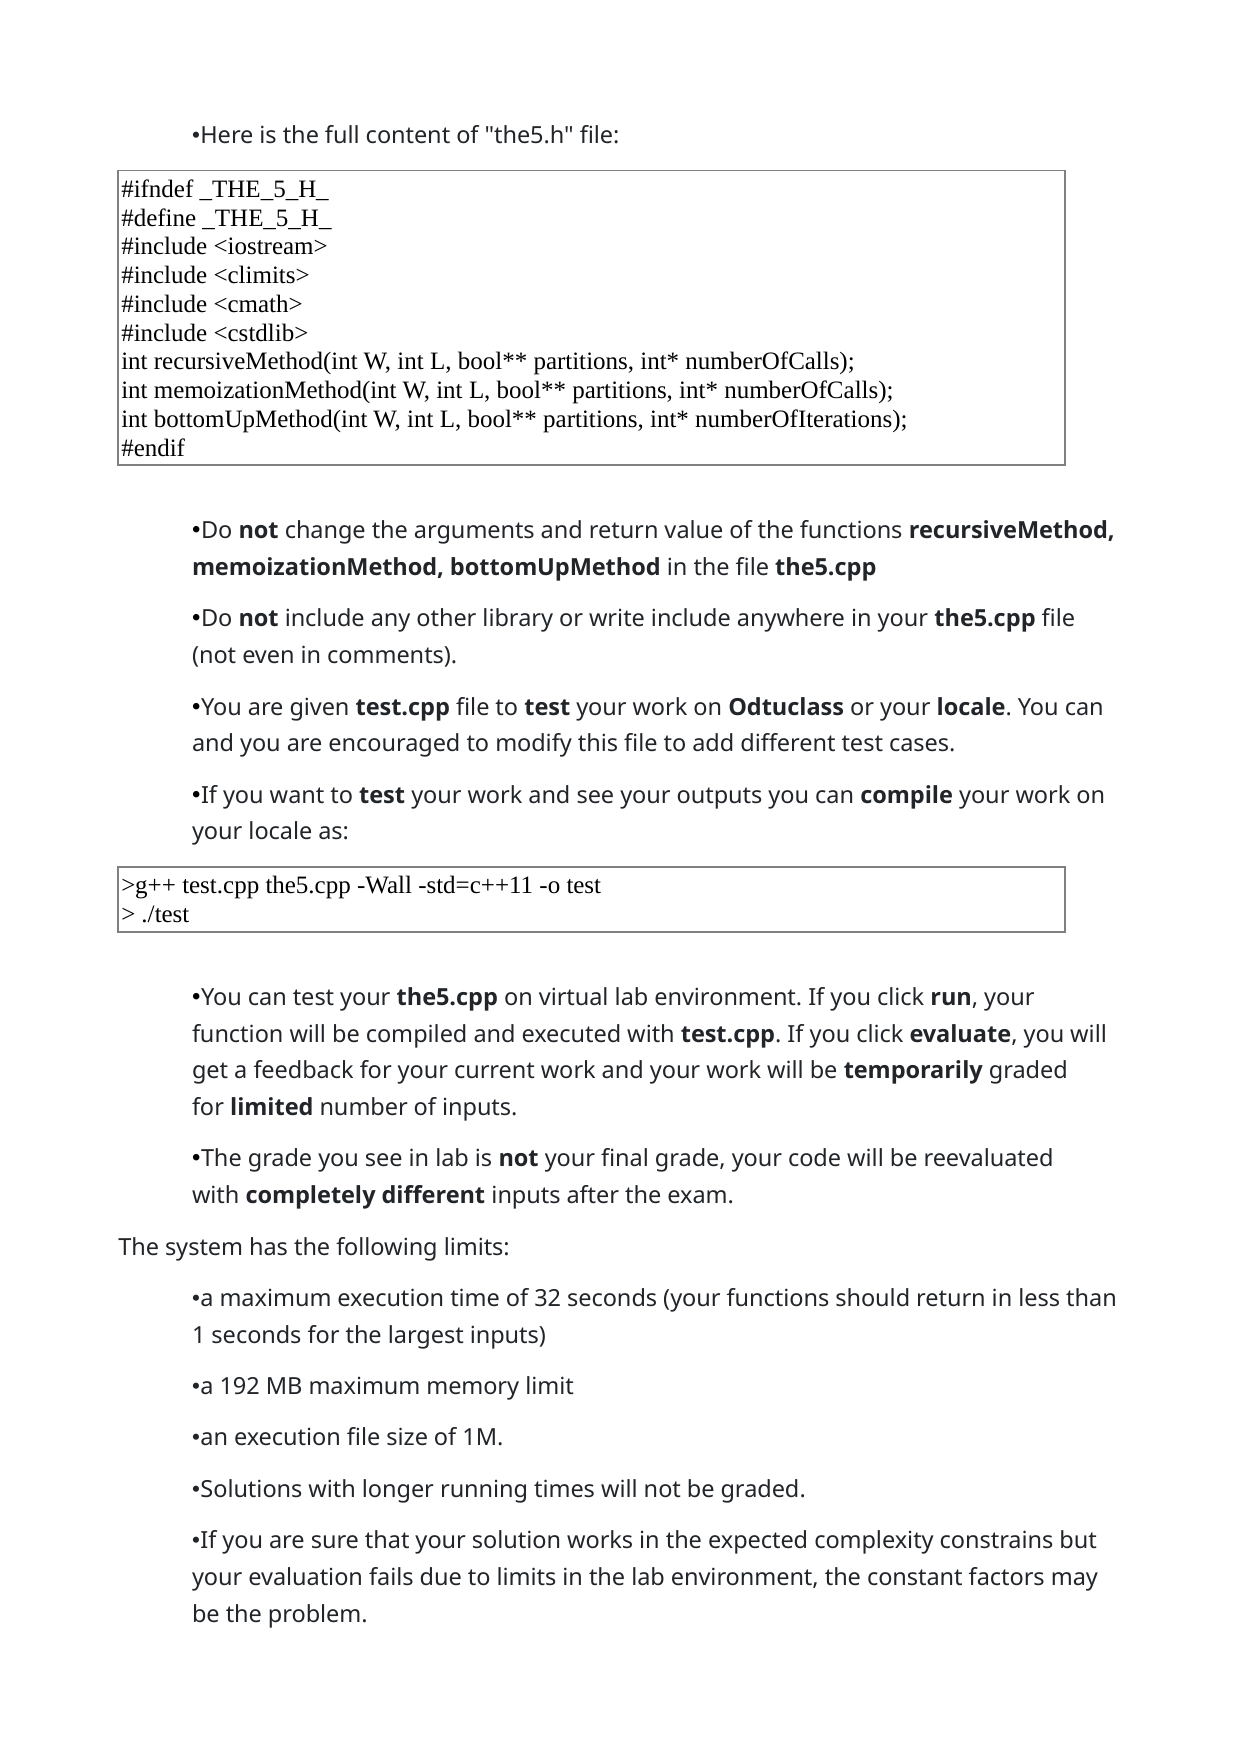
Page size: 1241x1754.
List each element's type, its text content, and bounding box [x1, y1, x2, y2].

list If you are sure that your solution works in the expected complexity constrains but your evaluation fails due to limits in the lab environment, the constant factors may be the problem. [118, 1523, 1122, 1629]
list You are given test.cpp file to test your work on Odtuclass or your locale. You can and you are encouraged to modify this file to add different test cases. [118, 690, 1122, 758]
list an execution file size of 1M. [118, 1421, 1122, 1453]
list Do not include any other library or write include anywhere in your the5.cpp file (not even in comments). [118, 602, 1122, 670]
list Here is the full content of "the5.h" file: [118, 118, 1122, 150]
list You can test your the5.cpp on virtual lab environment. If you click run, your function will be compiled and executed with test.cpp. If you click evaluate, you will get a feedback for your current work and your work will be temporarily graded for limited number of inputs. [118, 980, 1122, 1122]
list a 192 MB maximum memory limit [118, 1369, 1122, 1401]
list Do not change the arguments and return value of the functions recursiveMethod, memoizationMethod, bottomUpMethod in the file the5.cpp [118, 513, 1122, 582]
list The grade you see in lab is not your final grade, your code will be reevaluated with completely different inputs after the exam. [118, 1142, 1122, 1211]
list Solutions with longer running times will not be graded. [118, 1472, 1122, 1504]
text The system has the following limits: [118, 1230, 1122, 1262]
list If you want to test your work and see your outputs you can compile your work on your locale as: [118, 778, 1122, 847]
table_header #ifndef _THE_5_H_ #define _THE_5_H_ #include <iostream> #include <climits> #include <cmath> #include <cstdlib> int recursiveMethod(int W, int L, bool** partitions, int* numberOfCalls); int memoizationMethod(int W, int L, bool** partitions, int* numberOfCalls); int bottomUpMethod(int W, int L, bool** partitions, int* numberOfIterations); #endif [119, 171, 1064, 464]
table_header >g++ test.cpp the5.cpp -Wall -std=c++11 -o test > ./test [119, 868, 1064, 931]
list a maximum execution time of 32 seconds (your functions should return in less than 1 seconds for the largest inputs) [118, 1281, 1122, 1350]
